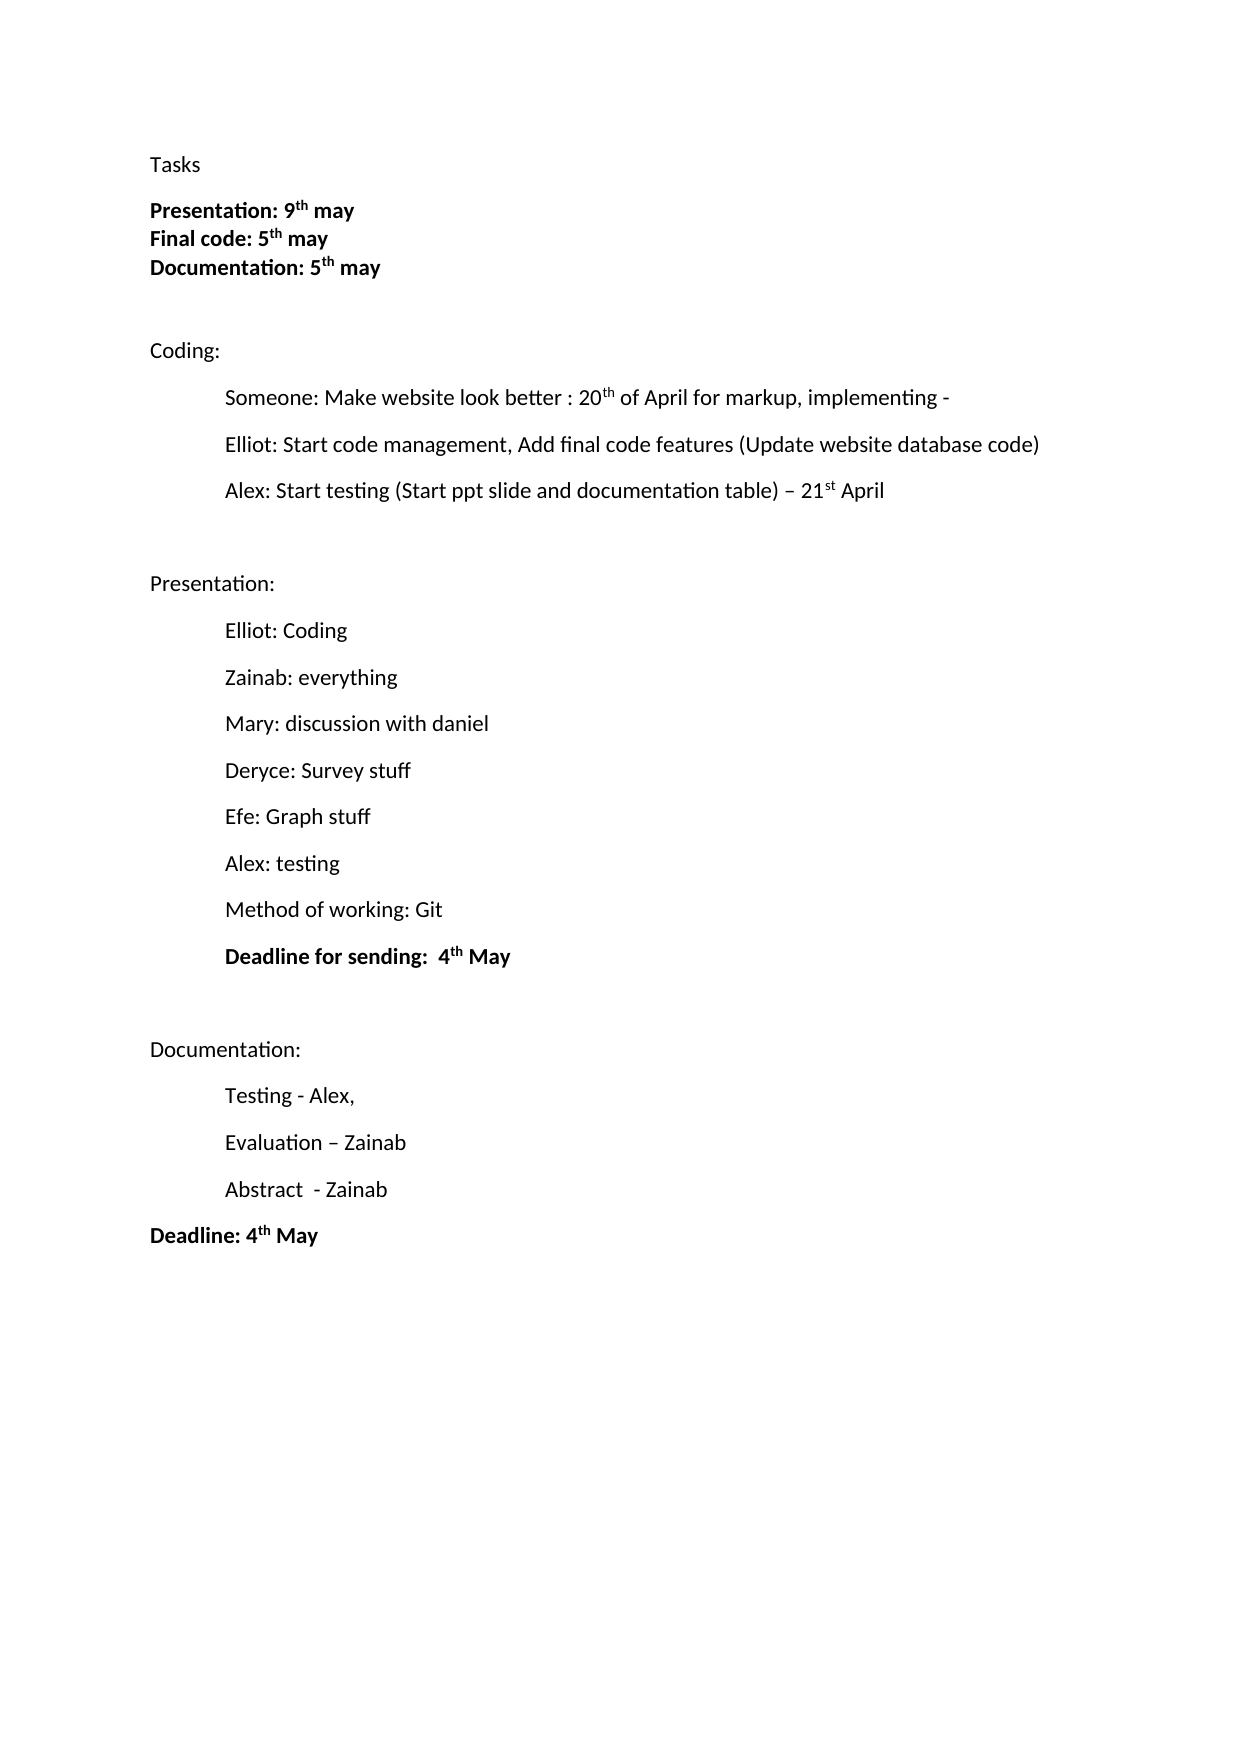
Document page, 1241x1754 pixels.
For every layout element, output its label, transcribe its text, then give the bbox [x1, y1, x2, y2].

text Zainab: everything [225, 663, 1090, 691]
text Deryce: Survey stuff [225, 756, 1090, 784]
text Presentation: [150, 569, 1090, 597]
text Alex: testing [225, 849, 1090, 877]
text Testing - Alex, [225, 1082, 1090, 1110]
text Presentation: 9th may [150, 197, 1090, 224]
text Deadline for sending: 4th May [150, 942, 1090, 970]
text Efe: Graph stuff [225, 802, 1090, 830]
text Deadline: 4th May [150, 1221, 1090, 1249]
text Elliot: Start code management, Add final code features (Update website database code) [225, 430, 1090, 458]
text Final code: 5th may [150, 224, 1090, 253]
text Documentation: 5th may [150, 253, 1090, 281]
text Alex: Start testing (Start ppt slide and documentation table) – 21st April [225, 476, 1090, 504]
text Documentation: [150, 1035, 1090, 1063]
text Tasks [150, 150, 1090, 178]
text Method of working: Git [225, 895, 1090, 923]
text Abstract - Zainab [225, 1175, 1090, 1203]
text Evaluation – Zainab [225, 1128, 1090, 1156]
text Someone: Make website look better : 20th of April for markup, implementing - [225, 383, 1090, 411]
text Mary: discussion with daniel [225, 709, 1090, 737]
text Elliot: Coding [225, 616, 1090, 644]
text Coding: [150, 337, 1090, 365]
